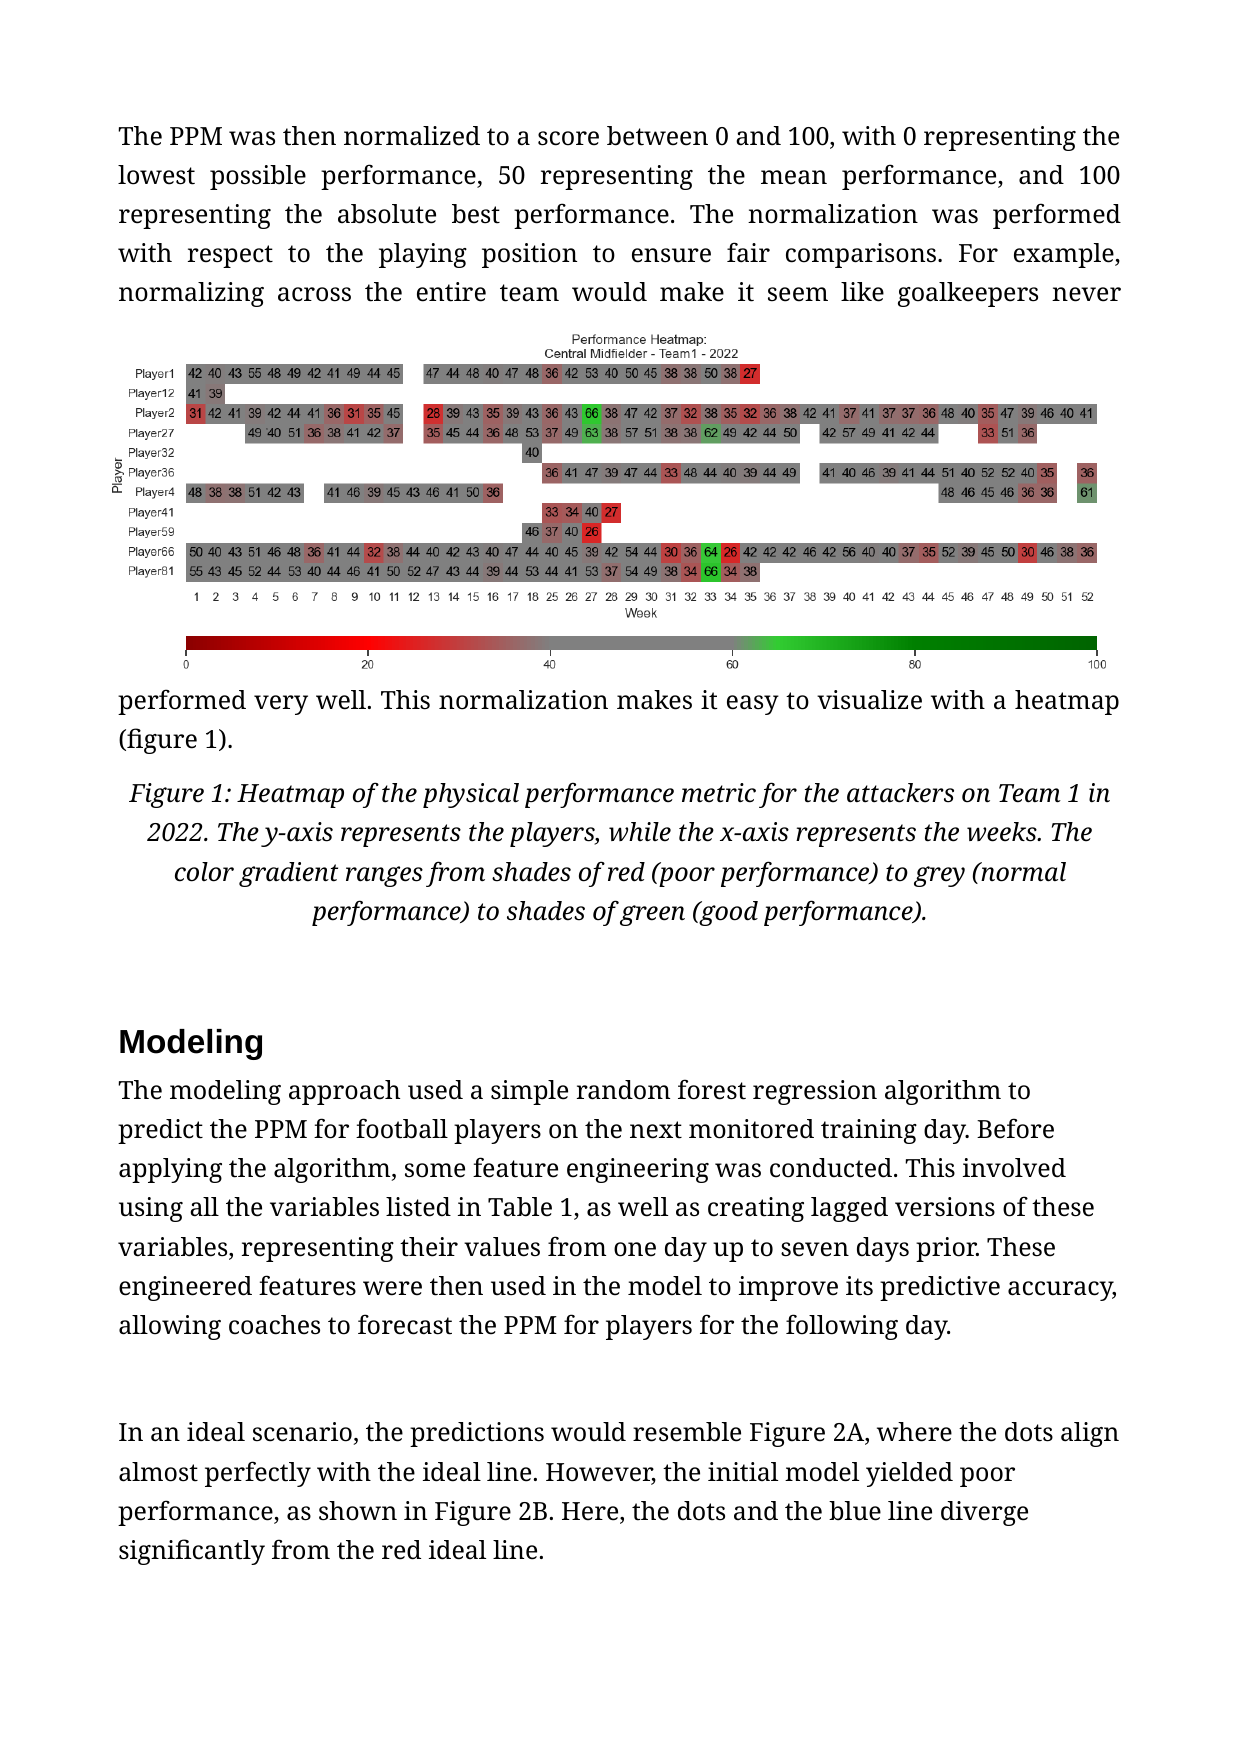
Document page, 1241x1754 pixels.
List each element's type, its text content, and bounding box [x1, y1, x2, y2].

picture [108, 324, 1113, 683]
subtitle Figure 1: Heatmap of the physical performance metric for the attackers on Team 1 in 2022. The y-axis represents the players, while the x-axis represents the weeks. The color gradient ranges from shades of red (poor performance) to grey (normal performance) to shades of green (good performance). [118, 776, 1122, 927]
subtitle The PPM was then normalized to a score between 0 and 100, with 0 representing the lowest possible performance, 50 representing the mean performance, and 100 representing the absolute best performance. The normalization was performed with respect to the playing position to ensure fair comparisons. For example, normalizing across the entire team would make it seem like goalkeepers never performed very well. This normalization makes it easy to visualize with a heatmap (figure 1). [118, 118, 1122, 756]
subtitle The modeling approach used a simple random forest regression algorithm to predict the PPM for football players on the next monitored training day. Before applying the algorithm, some feature engineering was conducted. This involved using all the variables listed in Table 1, as well as creating lagged versions of these variables, representing their values from one day up to seven days prior. These engineered features were then used in the model to improve its predictive accuracy, allowing coaches to forecast the PPM for players for the following day. [118, 1073, 1122, 1342]
subtitle In an ideal scenario, the predictions would resemble Figure 2A, where the dots align almost perfectly with the ideal line. However, the initial model yielded poor performance, as shown in Figure 2B. Here, the dots and the blue line diverge significantly from the red ideal line. [118, 1415, 1122, 1567]
subtitle Modeling [118, 1022, 1122, 1060]
